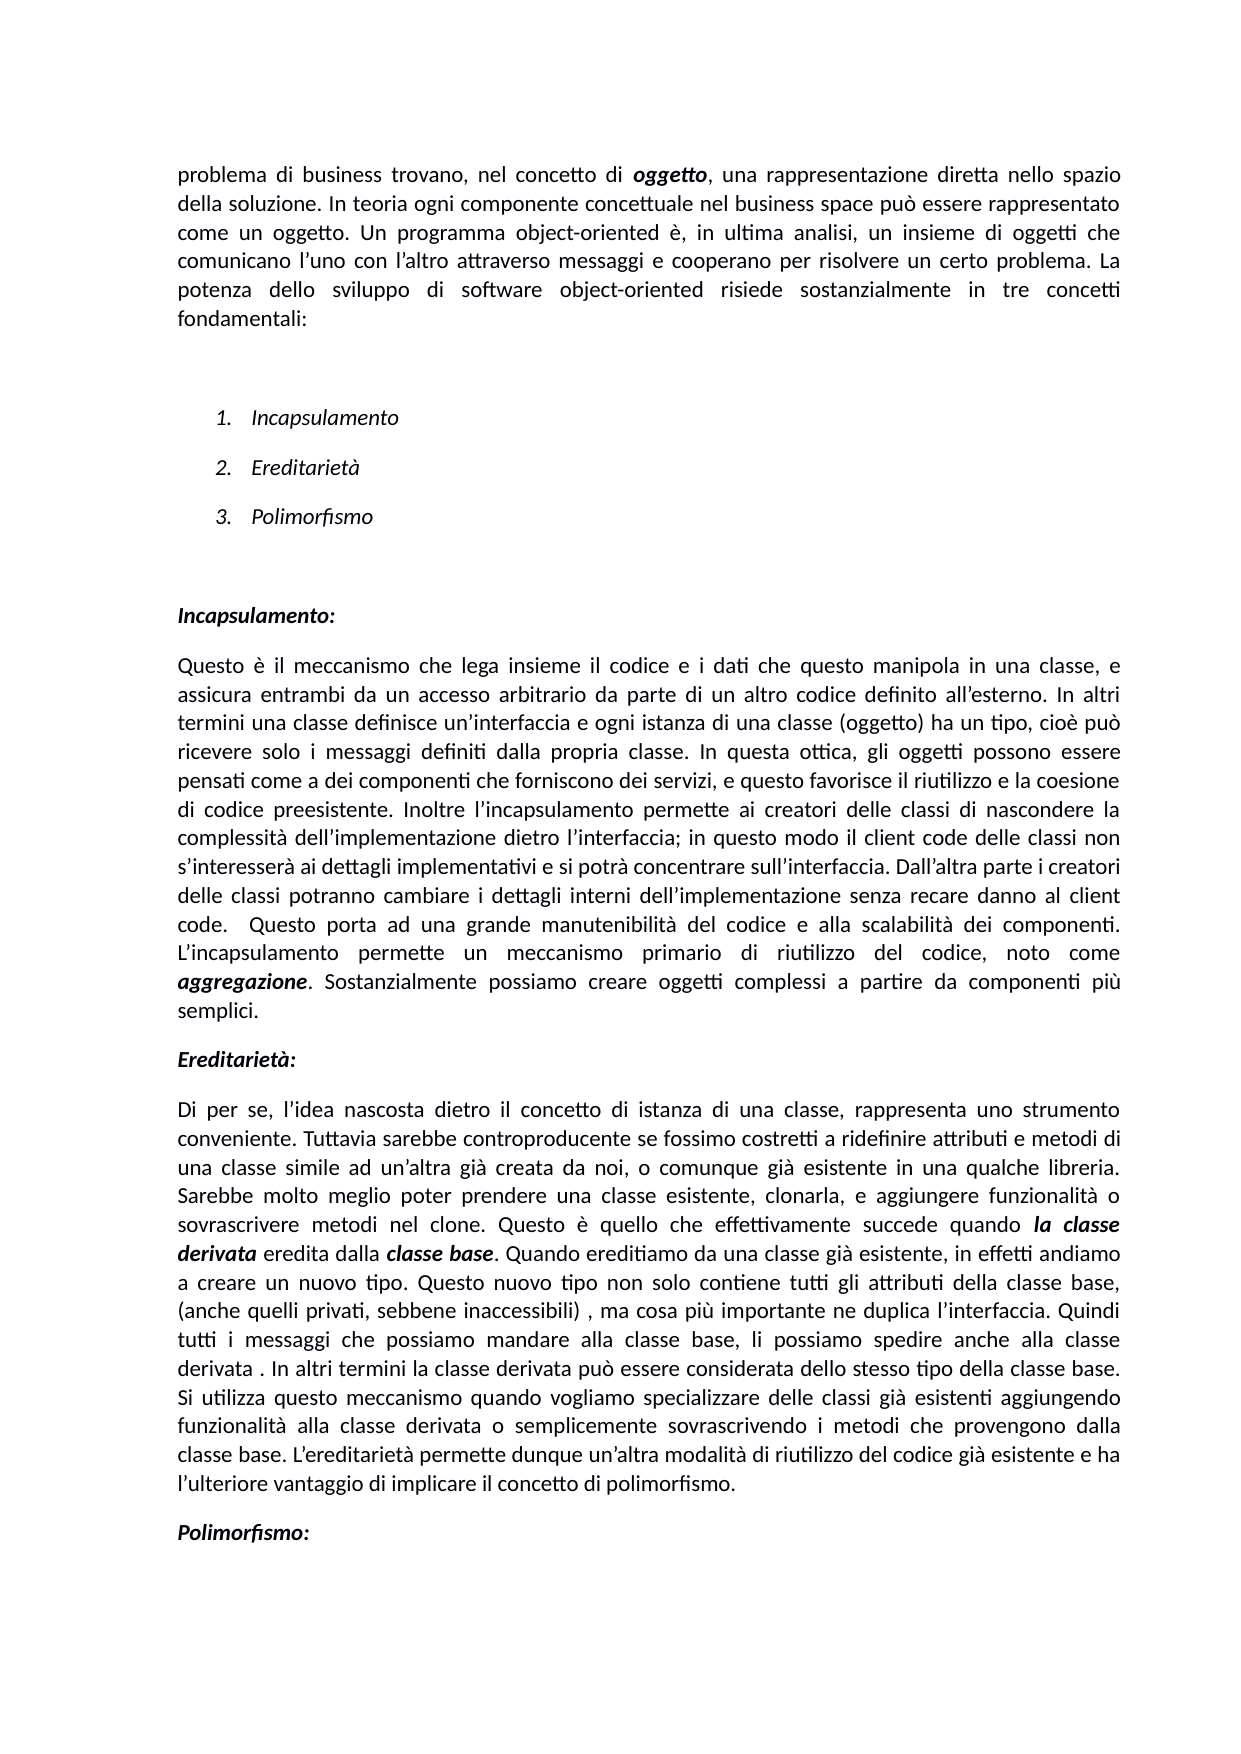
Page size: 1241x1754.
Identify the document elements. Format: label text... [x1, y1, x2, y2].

text Questo è il meccanismo che lega insieme il codice e i dati che questo manipola in una classe, e assicura entrambi da un accesso arbitrario da parte di un altro codice definito all’esterno. In altri termini una classe definisce un’interfaccia e ogni istanza di una classe (oggetto) ha un tipo, cioè può ricevere solo i messaggi definiti dalla propria classe. In questa ottica, gli oggetti possono essere pensati come a dei componenti che forniscono dei servizi, e questo favorisce il riutilizzo e la coesione di codice preesistente. Inoltre l’incapsulamento permette ai creatori delle classi di nascondere la complessità dell’implementazione dietro l’interfaccia; in questo modo il client code delle classi non s’interesserà ai dettagli implementativi e si potrà concentrare sull’interfaccia. Dall’altra parte i creatori delle classi potranno cambiare i dettagli interni dell’implementazione senza recare danno al client code. Questo porta ad una grande manutenibilità del codice e alla scalabilità dei componenti. L’incapsulamento permette un meccanismo primario di riutilizzo del codice, noto come aggregazione. Sostanzialmente possiamo creare oggetti complessi a partire da componenti più semplici. [177, 650, 1122, 1024]
list Incapsulamento [215, 402, 1122, 431]
text problema di business trovano, nel concetto di oggetto, una rappresentazione diretta nello spazio della soluzione. In teoria ogni componente concettuale nel business space può essere rappresentato come un oggetto. Un programma object-oriented è, in ultima analisi, un insieme di oggetti che comunicano l’uno con l’altro attraverso messaggi e cooperano per risolvere un certo problema. La potenza dello sviluppo di software object-oriented risiede sostanzialmente in tre concetti fondamentali: [177, 159, 1122, 332]
list Ereditarietà [215, 452, 1122, 481]
text Incapsulamento: [177, 601, 1122, 629]
text Ereditarietà: [177, 1045, 1122, 1074]
list Polimorfismo [215, 502, 1122, 530]
text Polimorfismo: [177, 1518, 1122, 1547]
text Di per se, l’idea nascosta dietro il concetto di istanza di una classe, rappresenta uno strumento conveniente. Tuttavia sarebbe controproducente se fossimo costretti a ridefinire attributi e metodi di una classe simile ad un’altra già creata da noi, o comunque già esistente in una qualche libreria. Sarebbe molto meglio poter prendere una classe esistente, clonarla, e aggiungere funzionalità o sovrascrivere metodi nel clone. Questo è quello che effettivamente succede quando la classe derivata eredita dalla classe base. Quando ereditiamo da una classe già esistente, in effetti andiamo a creare un nuovo tipo. Questo nuovo tipo non solo contiene tutti gli attributi della classe base, (anche quelli privati, sebbene inaccessibili) , ma cosa più importante ne duplica l’interfaccia. Quindi tutti i messaggi che possiamo mandare alla classe base, li possiamo spedire anche alla classe derivata . In altri termini la classe derivata può essere considerata dello stesso tipo della classe base. Si utilizza questo meccanismo quando vogliamo specializzare delle classi già esistenti aggiungendo funzionalità alla classe derivata o semplicemente sovrascrivendo i metodi che provengono dalla classe base. L’ereditarietà permette dunque un’altra modalità di riutilizzo del codice già esistente e ha l’ulteriore vantaggio di implicare il concetto di polimorfismo. [177, 1094, 1122, 1497]
